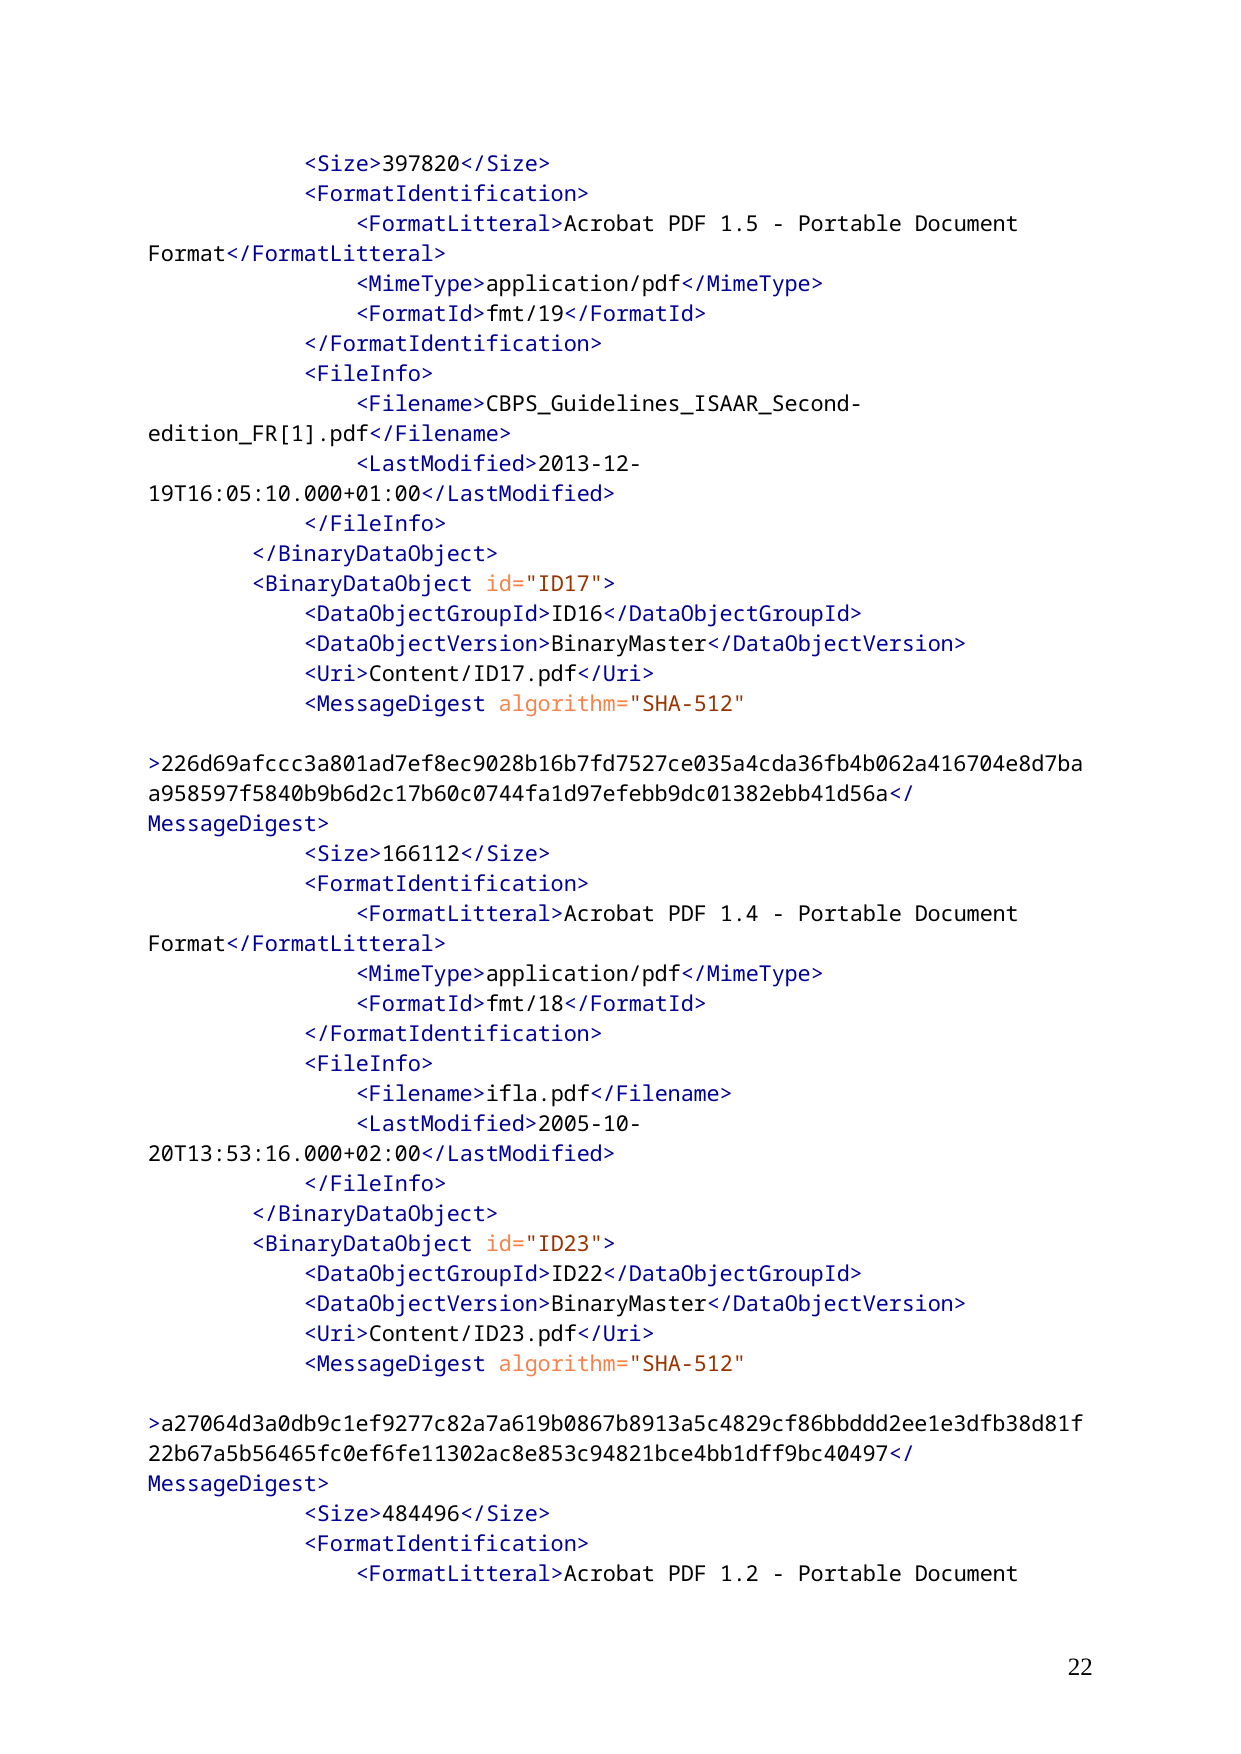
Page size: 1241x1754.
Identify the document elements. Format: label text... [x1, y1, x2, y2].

text <Size>397820</Size> <FormatIdentification> <FormatLitteral>Acrobat PDF 1.5 - Portable Document Format</FormatLitteral> <MimeType>application/pdf</MimeType> <FormatId>fmt/19</FormatId> </FormatIdentification> <FileInfo> <Filename>CBPS_Guidelines_ISAAR_Second-edition_FR[1].pdf</Filename> <LastModified>2013-12-19T16:05:10.000+01:00</LastModified> </FileInfo> </BinaryDataObject> <BinaryDataObject id="ID17"> <DataObjectGroupId>ID16</DataObjectGroupId> <DataObjectVersion>BinaryMaster</DataObjectVersion> <Uri>Content/ID17.pdf</Uri> <MessageDigest algorithm="SHA-512" >226d69afccc3a801ad7ef8ec9028b16b7fd7527ce035a4cda36fb4b062a416704e8d7baa958597f5840b9b6d2c17b60c0744fa1d97efebb9dc01382ebb41d56a</MessageDigest> <Size>166112</Size> <FormatIdentification> <FormatLitteral>Acrobat PDF 1.4 - Portable Document Format</FormatLitteral> <MimeType>application/pdf</MimeType> <FormatId>fmt/18</FormatId> </FormatIdentification> <FileInfo> <Filename>ifla.pdf</Filename> <LastModified>2005-10-20T13:53:16.000+02:00</LastModified> </FileInfo> </BinaryDataObject> <BinaryDataObject id="ID23"> <DataObjectGroupId>ID22</DataObjectGroupId> <DataObjectVersion>BinaryMaster</DataObjectVersion> <Uri>Content/ID23.pdf</Uri> <MessageDigest algorithm="SHA-512" >a27064d3a0db9c1ef9277c82a7a619b0867b8913a5c4829cf86bbddd2ee1e3dfb38d81f22b67a5b56465fc0ef6fe11302ac8e853c94821bce4bb1dff9bc40497</MessageDigest> <Size>484496</Size> <FormatIdentification> <FormatLitteral>Acrobat PDF 1.2 - Portable Document [148, 148, 1093, 1588]
